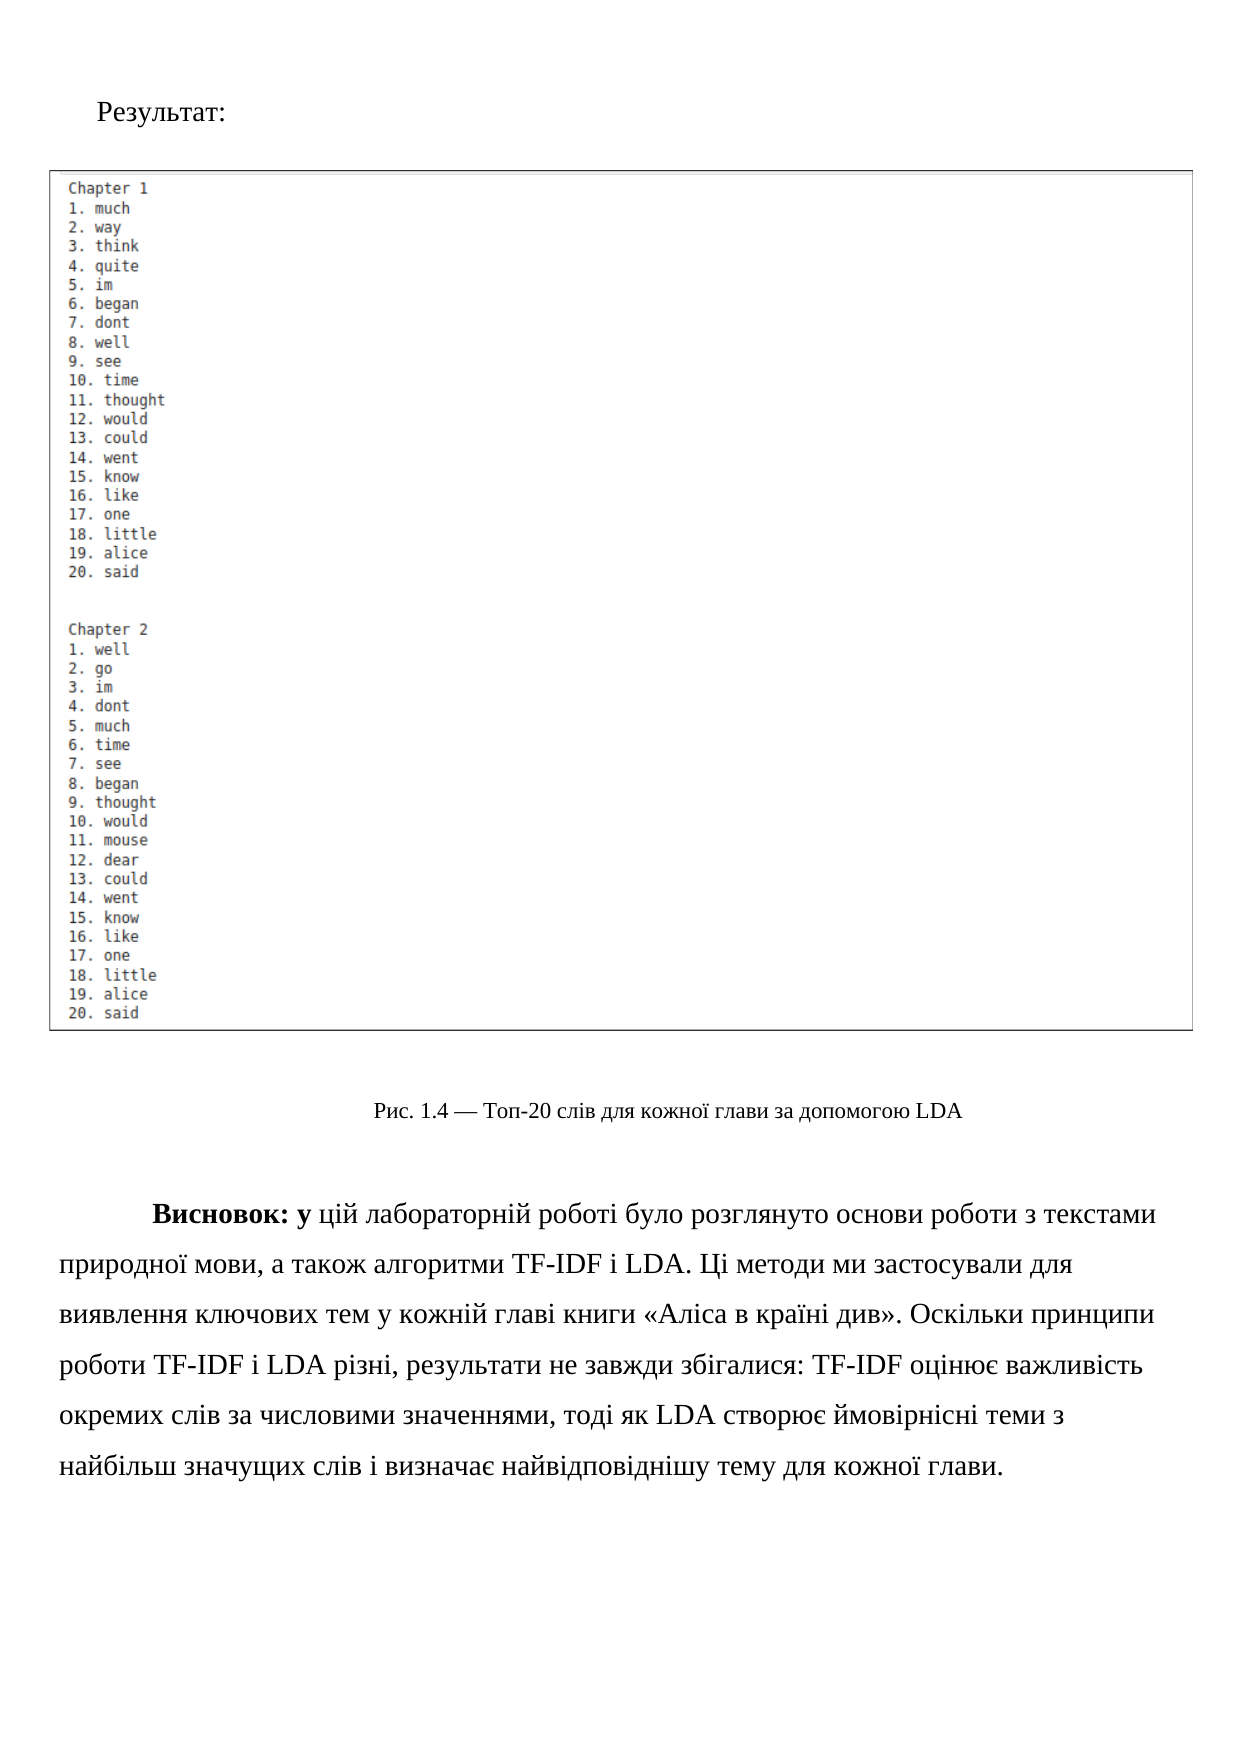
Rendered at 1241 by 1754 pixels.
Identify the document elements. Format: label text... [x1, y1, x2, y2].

list Результат: [96, 94, 1240, 127]
picture [49, 170, 1193, 1031]
list Рис. 1.4 — Топ-20 слів для кожної глави за допомогою LDA [96, 1097, 1240, 1123]
text Висновок: у цій лабораторній роботі було розглянуто основи роботи з текстами природної мови, а також алгоритми TF-IDF і LDA. Ці методи ми застосували для виявлення ключових тем у кожній главі книги «Аліса в країні див». Оскільки принципи роботи TF-IDF і LDA різні, результати не завжди збігалися: TF-IDF оцінює важливість окремих слів за числовими значеннями, тоді як LDA створює ймовірнісні теми з найбільш значущих слів і визначає найвідповіднішу тему для кожної глави. [59, 1196, 1181, 1481]
